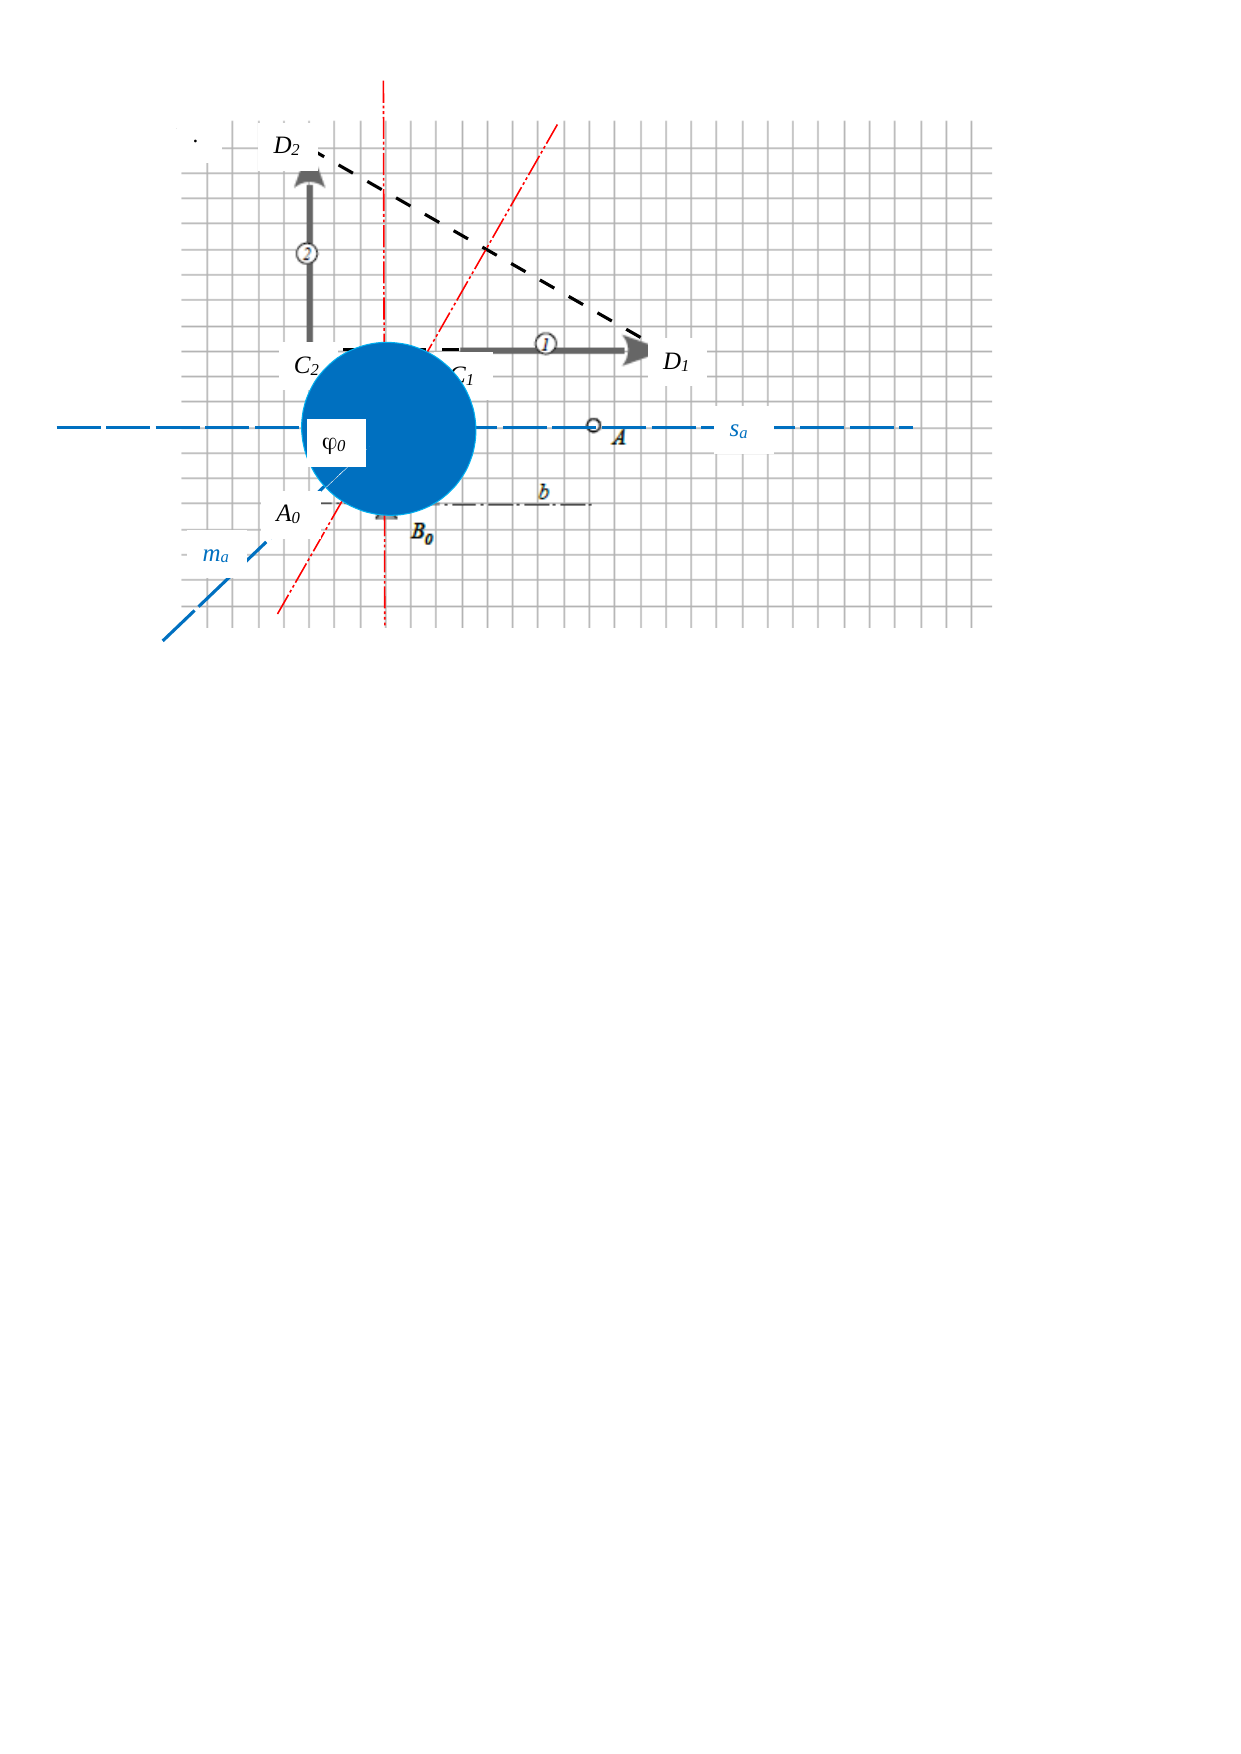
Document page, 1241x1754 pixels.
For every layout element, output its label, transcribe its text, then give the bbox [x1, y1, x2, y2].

text sa [729, 413, 759, 442]
text C1 [449, 360, 479, 388]
text D2 [273, 130, 303, 159]
text ma [202, 538, 232, 566]
text 0 [322, 426, 352, 455]
text A0 [276, 498, 306, 527]
text C2 [294, 350, 323, 379]
text D1 [663, 346, 693, 374]
text  [192, 126, 207, 148]
